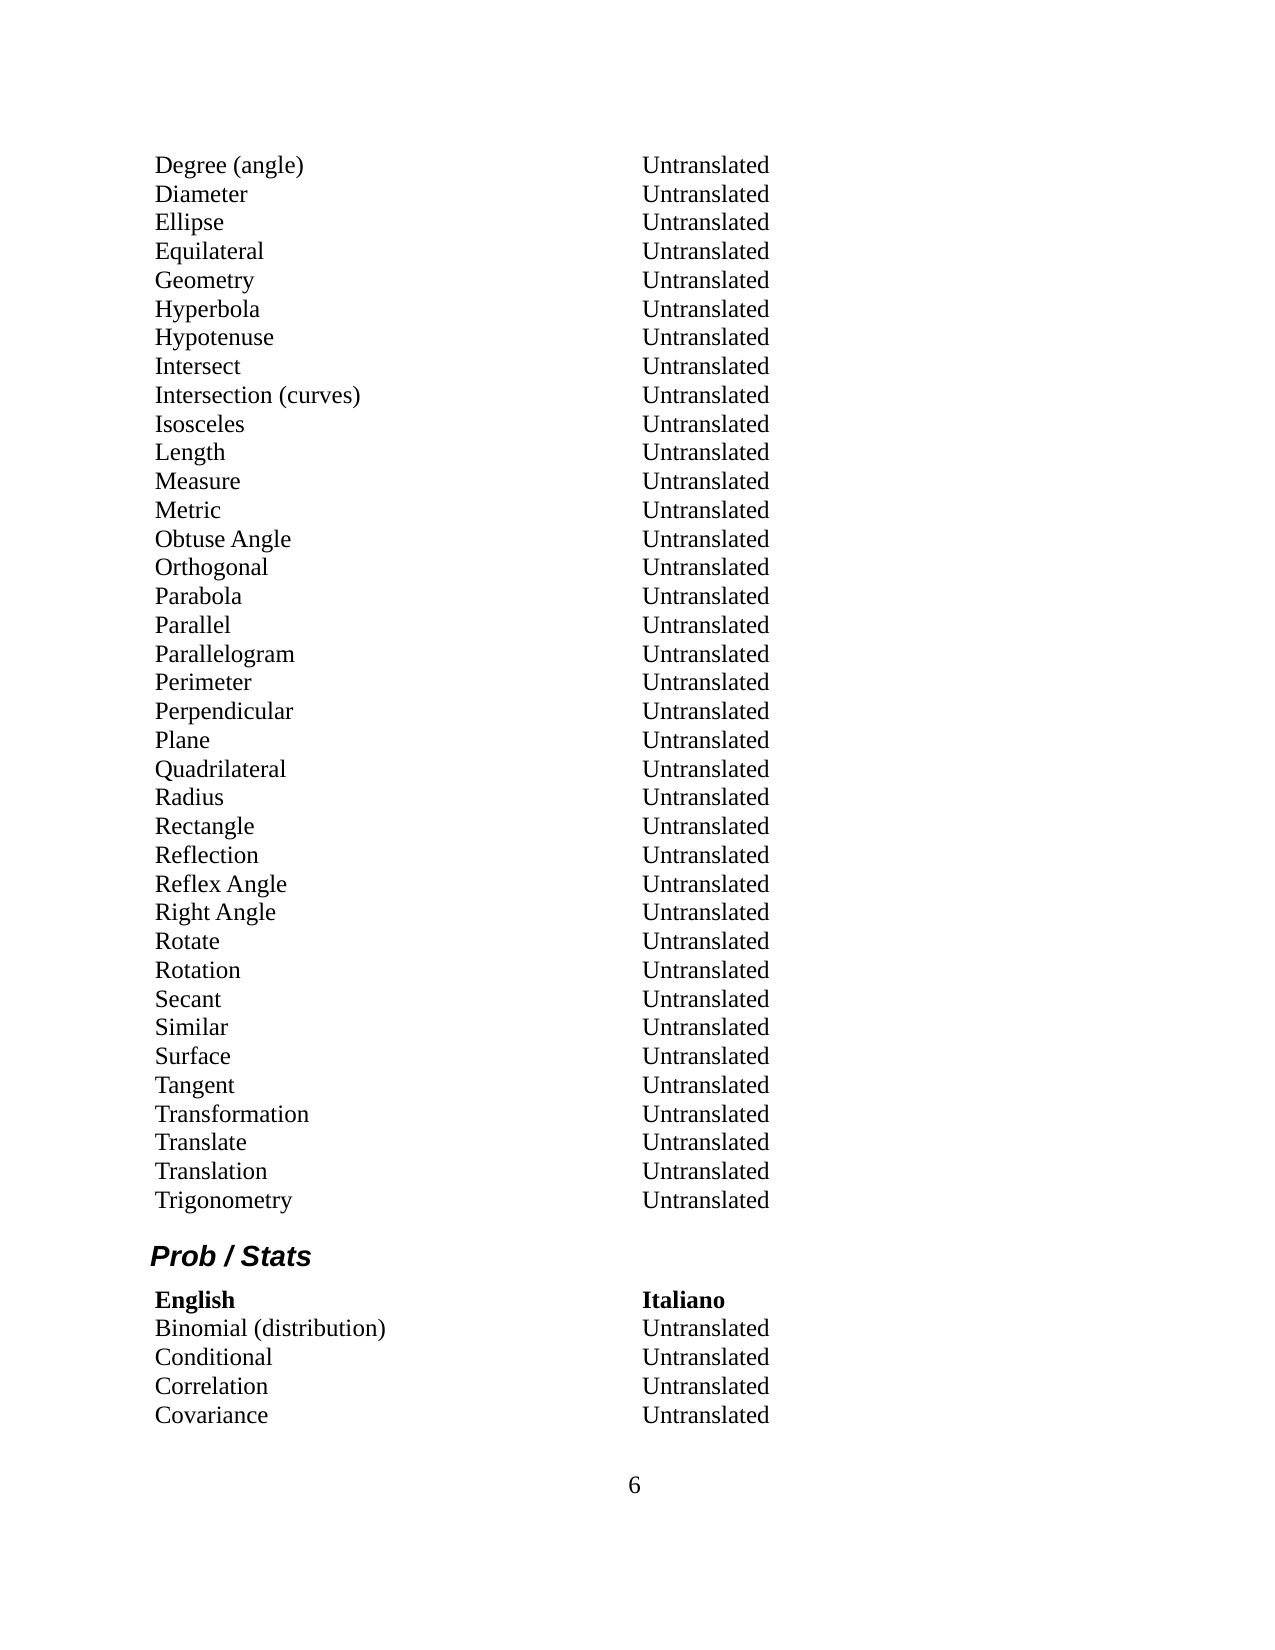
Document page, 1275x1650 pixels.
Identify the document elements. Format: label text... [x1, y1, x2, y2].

table_cell Surface [150, 1041, 637, 1070]
table_cell Untranslated [638, 438, 1125, 466]
table_cell Translation [150, 1156, 637, 1185]
table_cell Right Angle [150, 898, 637, 926]
table_cell Untranslated [638, 236, 1125, 265]
table_cell Untranslated [638, 1013, 1125, 1041]
table_cell Metric [150, 495, 637, 524]
table_cell Similar [150, 1013, 637, 1041]
table_cell Untranslated [638, 783, 1125, 811]
table_cell Untranslated [638, 1314, 1125, 1342]
table_cell Untranslated [638, 208, 1125, 236]
table_cell Reflex Angle [150, 869, 637, 897]
table_cell Untranslated [638, 840, 1125, 869]
table_cell Untranslated [638, 1185, 1125, 1214]
table_cell Radius [150, 783, 637, 811]
table_cell Untranslated [638, 466, 1125, 495]
table_cell Untranslated [638, 639, 1125, 667]
table_cell Parabola [150, 581, 637, 610]
table_cell Measure [150, 466, 637, 495]
table_cell Rotate [150, 926, 637, 955]
table_cell Correlation [150, 1371, 637, 1400]
table_cell Untranslated [638, 926, 1125, 955]
table_cell Binomial (distribution) [150, 1314, 637, 1342]
table_cell Degree (angle) [150, 150, 637, 179]
table_cell Untranslated [638, 409, 1125, 437]
table_cell Untranslated [638, 696, 1125, 725]
table_cell Perimeter [150, 668, 637, 696]
table_cell Untranslated [638, 1400, 1125, 1428]
table_cell Trigonometry [150, 1185, 637, 1214]
table_cell Ellipse [150, 208, 637, 236]
table_cell Untranslated [638, 1041, 1125, 1070]
table_cell Intersect [150, 351, 637, 380]
table_cell Untranslated [638, 1371, 1125, 1400]
table_cell Diameter [150, 179, 637, 207]
table_cell Untranslated [638, 380, 1125, 409]
table_cell Untranslated [638, 351, 1125, 380]
table_cell Transformation [150, 1099, 637, 1127]
table_cell Untranslated [638, 553, 1125, 581]
table_cell Untranslated [638, 984, 1125, 1012]
subtitle Prob / Stats [150, 1239, 1125, 1272]
table_cell Rotation [150, 955, 637, 984]
table_header English [150, 1285, 637, 1313]
table_cell Hypotenuse [150, 323, 637, 351]
table_cell Tangent [150, 1070, 637, 1099]
table_cell Untranslated [638, 955, 1125, 984]
table_cell Hyperbola [150, 294, 637, 322]
table_cell Untranslated [638, 581, 1125, 610]
table_cell Equilateral [150, 236, 637, 265]
table_cell Untranslated [638, 754, 1125, 782]
table_cell Rectangle [150, 811, 637, 840]
table_header Italiano [638, 1285, 1125, 1313]
table_cell Geometry [150, 265, 637, 294]
table_cell Untranslated [638, 811, 1125, 840]
table_cell Untranslated [638, 869, 1125, 897]
table_cell Untranslated [638, 668, 1125, 696]
table_cell Covariance [150, 1400, 637, 1428]
table_cell Orthogonal [150, 553, 637, 581]
table_cell Plane [150, 725, 637, 754]
table_cell Secant [150, 984, 637, 1012]
table_cell Untranslated [638, 495, 1125, 524]
table_cell Isosceles [150, 409, 637, 437]
table_cell Untranslated [638, 1156, 1125, 1185]
table_cell Untranslated [638, 610, 1125, 639]
table_cell Quadrilateral [150, 754, 637, 782]
table_cell Perpendicular [150, 696, 637, 725]
table_cell Intersection (curves) [150, 380, 637, 409]
table_cell Untranslated [638, 1342, 1125, 1371]
table_cell Untranslated [638, 294, 1125, 322]
table_cell Untranslated [638, 1099, 1125, 1127]
table_cell Untranslated [638, 898, 1125, 926]
table_cell Translate [150, 1128, 637, 1156]
table_cell Obtuse Angle [150, 524, 637, 552]
table_cell Untranslated [638, 323, 1125, 351]
table_cell Parallelogram [150, 639, 637, 667]
table_cell Conditional [150, 1342, 637, 1371]
table_cell Untranslated [638, 179, 1125, 207]
table_cell Untranslated [638, 265, 1125, 294]
table_cell Reflection [150, 840, 637, 869]
table_cell Length [150, 438, 637, 466]
table_cell Untranslated [638, 725, 1125, 754]
table_cell Untranslated [638, 1128, 1125, 1156]
table_cell Untranslated [638, 1070, 1125, 1099]
table_cell Parallel [150, 610, 637, 639]
table_cell Untranslated [638, 150, 1125, 179]
table_cell Untranslated [638, 524, 1125, 552]
